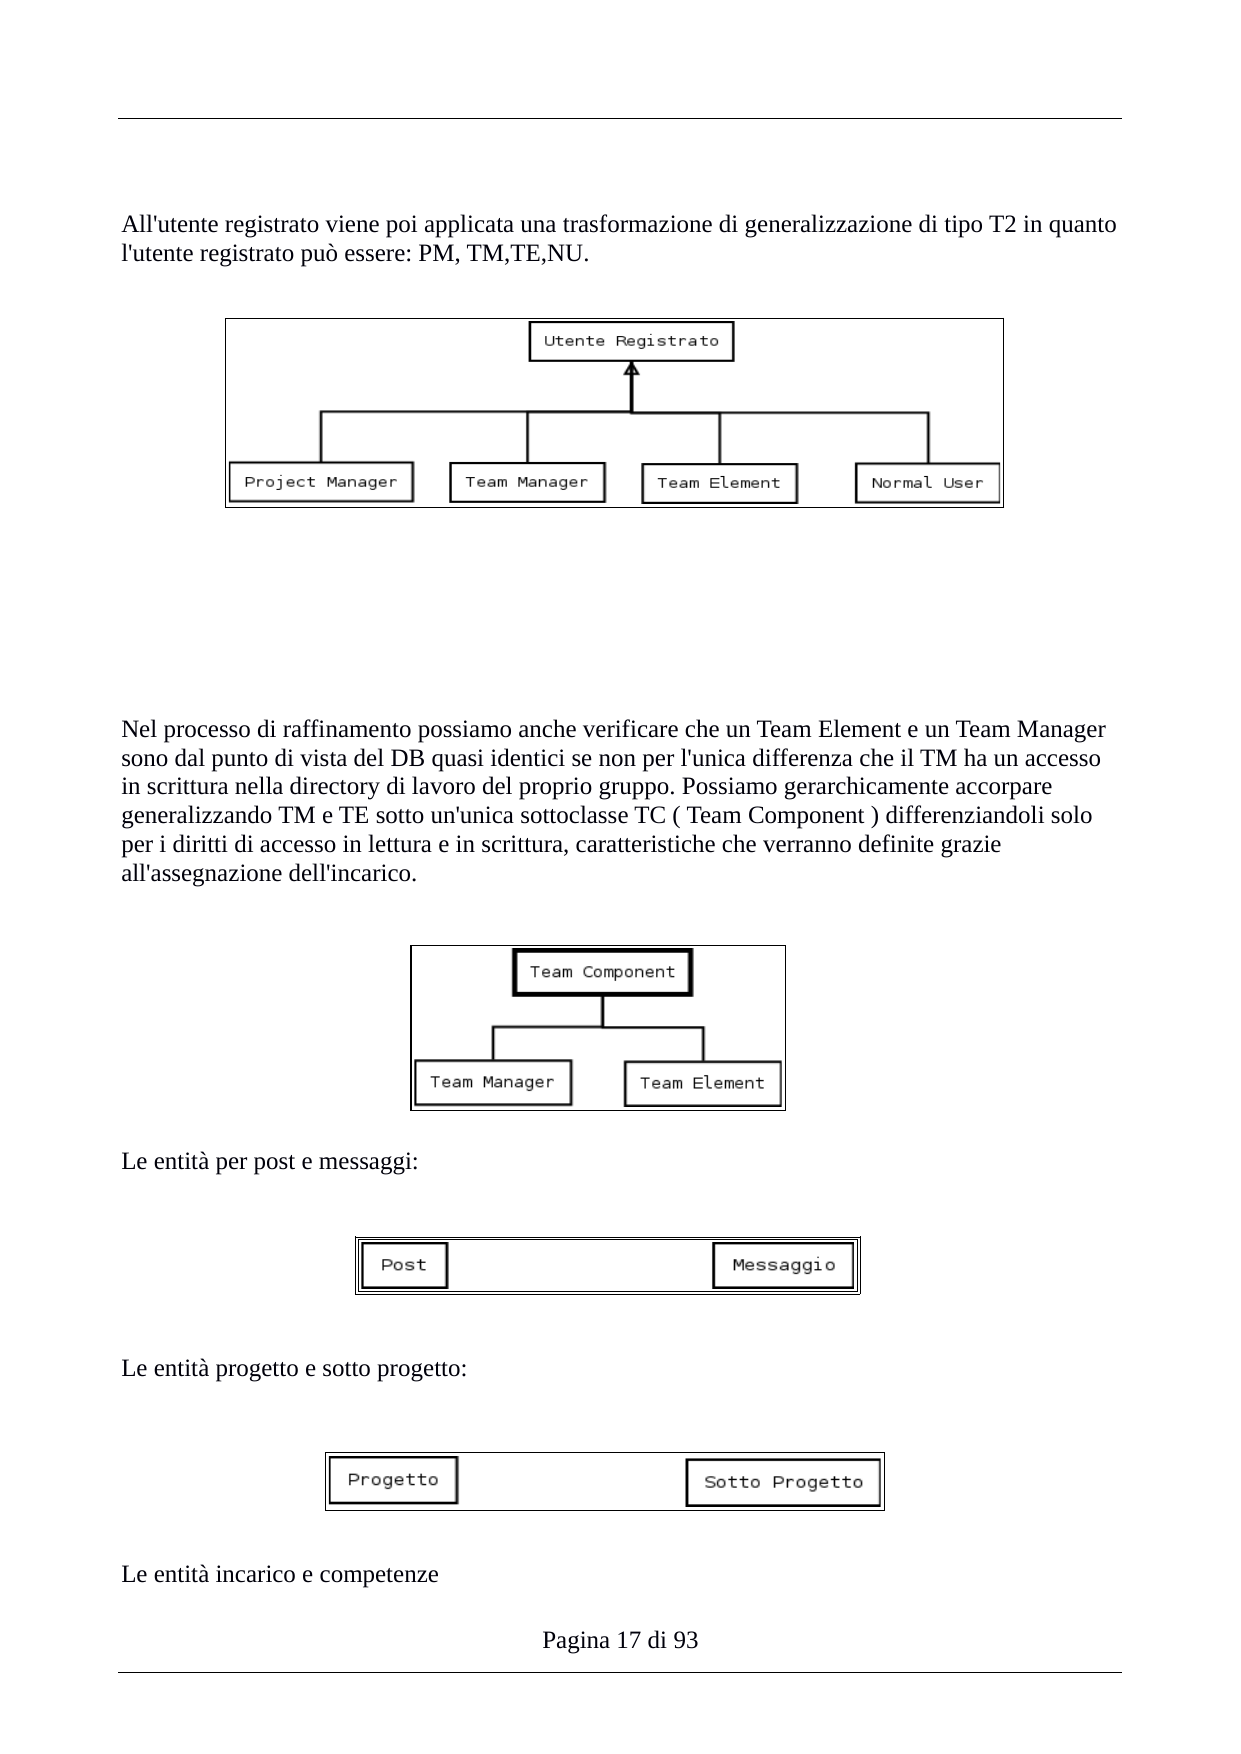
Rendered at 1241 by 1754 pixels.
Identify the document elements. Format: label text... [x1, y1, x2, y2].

text Le entità incarico e competenze [121, 1559, 1119, 1588]
picture [228, 321, 1001, 504]
picture [414, 948, 782, 1107]
text Le entità per post e messaggi: [121, 1146, 1119, 1175]
text All'utente registrato viene poi applicata una trasformazione di generalizzazione di tipo T2 in quanto l'utente registrato può essere: PM, TM,TE,NU. [121, 209, 1119, 267]
picture [361, 1242, 854, 1289]
picture [328, 1456, 881, 1507]
text Nel processo di raffinamento possiamo anche verificare che un Team Element e un Team Manager sono dal punto di vista del DB quasi identici se non per l'unica differenza che il TM ha un accesso in scrittura nella directory di lavoro del proprio gruppo. Possiamo gerarchicamente accorpare generalizzando TM e TE sotto un'unica sottoclasse TC ( Team Component ) differenziandoli solo per i diritti di accesso in lettura e in scrittura, caratteristiche che verranno definite grazie all'assegnazione dell'incarico. [121, 714, 1119, 886]
text Le entità progetto e sotto progetto: [121, 1353, 1119, 1381]
